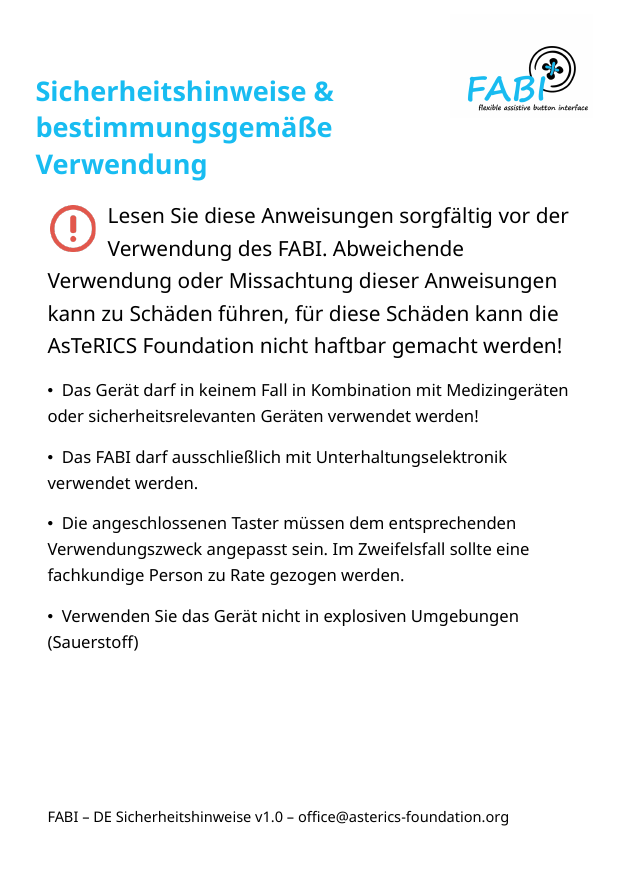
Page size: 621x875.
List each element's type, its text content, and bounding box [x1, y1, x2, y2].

list Das Gerät darf in keinem Fall in Kombination mit Medizingeräten oder sicherheitsrelevanten Geräten verwendet werden! [47, 379, 573, 427]
text Lesen Sie diese Anweisungen sorgfältig vor der Verwendung des FABI. Abweichende Verwendung oder Missachtung dieser Anweisungen kann zu Schäden führen, für diese Schäden kann die AsTeRICS Foundation nicht haftbar gemacht werden! [47, 201, 573, 360]
picture [450, 14, 594, 118]
list Das FABI darf ausschließlich mit Unterhaltungselektronik verwendet werden. [47, 445, 573, 494]
list Verwenden Sie das Gerät nicht in explosiven Umgebungen (Sauerstoff) [47, 605, 573, 653]
list Die angeschlossenen Taster müssen dem entsprechenden Verwendungszweck angepasst sein. Im Zweifelsfall sollte eine fachkundige Person zu Rate gezogen werden. [47, 512, 573, 587]
picture [50, 205, 96, 252]
title Sicherheitshinweise & bestimmungsgemäße Verwendung [6, 72, 573, 189]
